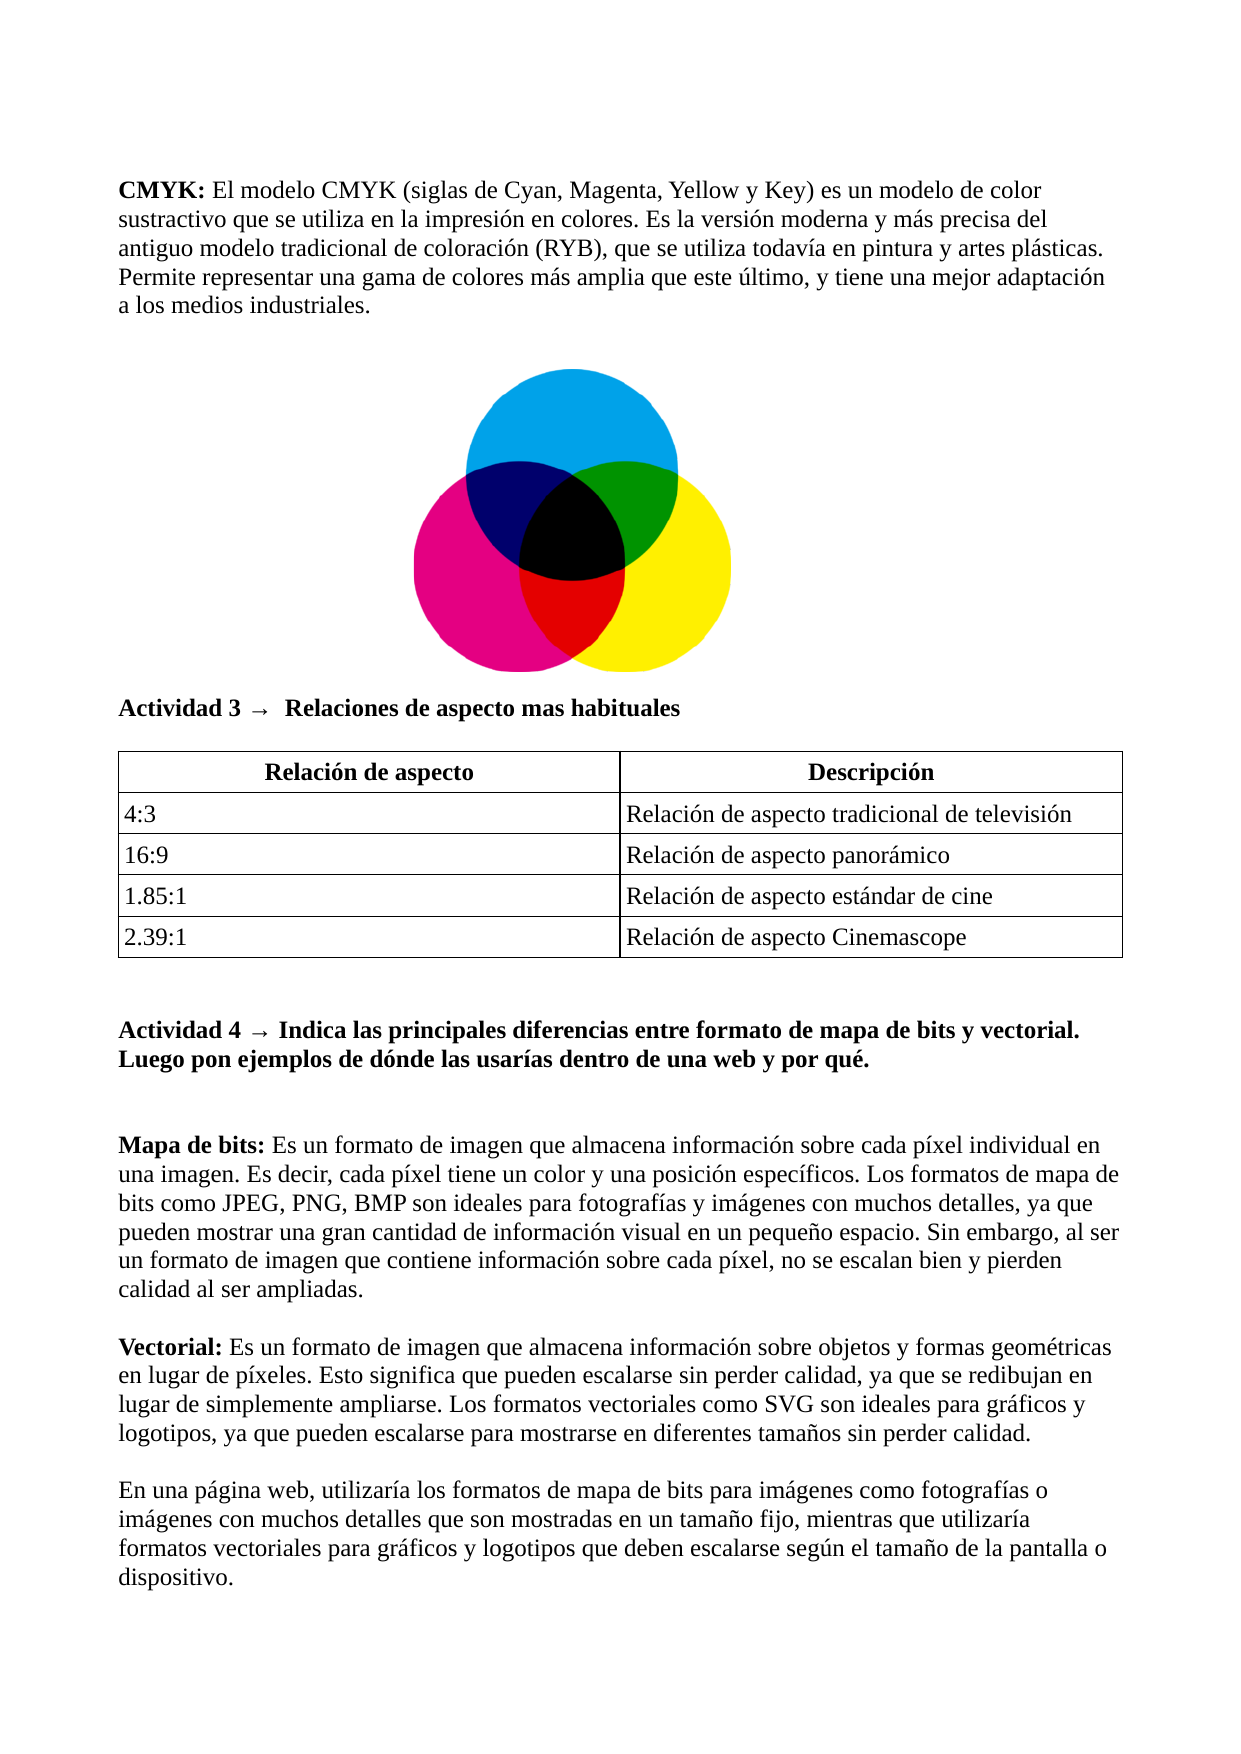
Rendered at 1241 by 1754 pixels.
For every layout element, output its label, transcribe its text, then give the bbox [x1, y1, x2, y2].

text CMYK: El modelo CMYK (siglas de Cyan, Magenta, Yellow y Key) es un modelo de color sustractivo que se utiliza en la impresión en colores. Es la versión moderna y más precisa del antiguo modelo tradicional de coloración (RYB), que se utiliza todavía en pintura y artes plásticas. Permite representar una gama de colores más amplia que este último, y tiene una mejor adaptación a los medios industriales. [118, 176, 1122, 319]
table_cell Relación de aspecto panorámico [621, 834, 1122, 874]
table_cell Relación de aspecto tradicional de televisión [621, 793, 1122, 833]
text Actividad 3 → Relaciones de aspecto mas habituales [118, 693, 1122, 722]
table_cell Relación de aspecto estándar de cine [621, 875, 1122, 916]
table_cell Relación de aspecto Cinemascope [621, 917, 1122, 957]
text Mapa de bits: Es un formato de imagen que almacena información sobre cada píxel individual en una imagen. Es decir, cada píxel tiene un color y una posición específicos. Los formatos de mapa de bits como JPEG, PNG, BMP son ideales para fotografías y imágenes con muchos detalles, ya que pueden mostrar una gran cantidad de información visual en un pequeño espacio. Sin embargo, al ser un formato de imagen que contiene información sobre cada píxel, no se escalan bien y pierden calidad al ser ampliadas. [118, 1130, 1122, 1303]
table_header Descripción [621, 752, 1122, 792]
table_cell 2.39:1 [119, 917, 619, 957]
table_cell 1.85:1 [119, 875, 619, 916]
table_cell 16:9 [119, 834, 619, 874]
text Vectorial: Es un formato de imagen que almacena información sobre objetos y formas geométricas en lugar de píxeles. Esto significa que pueden escalarse sin perder calidad, ya que se redibujan en lugar de simplemente ampliarse. Los formatos vectoriales como SVG son ideales para gráficos y logotipos, ya que pueden escalarse para mostrarse en diferentes tamaños sin perder calidad. [118, 1332, 1122, 1447]
text Actividad 4 → Indica las principales diferencias entre formato de mapa de bits y vectorial. Luego pon ejemplos de dónde las usarías dentro de una web y por qué. [118, 1015, 1122, 1073]
table_cell 4:3 [119, 793, 619, 833]
text En una página web, utilizaría los formatos de mapa de bits para imágenes como fotografías o imágenes con muchos detalles que son mostradas en un tamaño fijo, mientras que utilizaría formatos vectoriales para gráficos y logotipos que deben escalarse según el tamaño de la pantalla o dispositivo. [118, 1475, 1122, 1590]
picture [413, 369, 731, 672]
table_header Relación de aspecto [119, 752, 619, 792]
